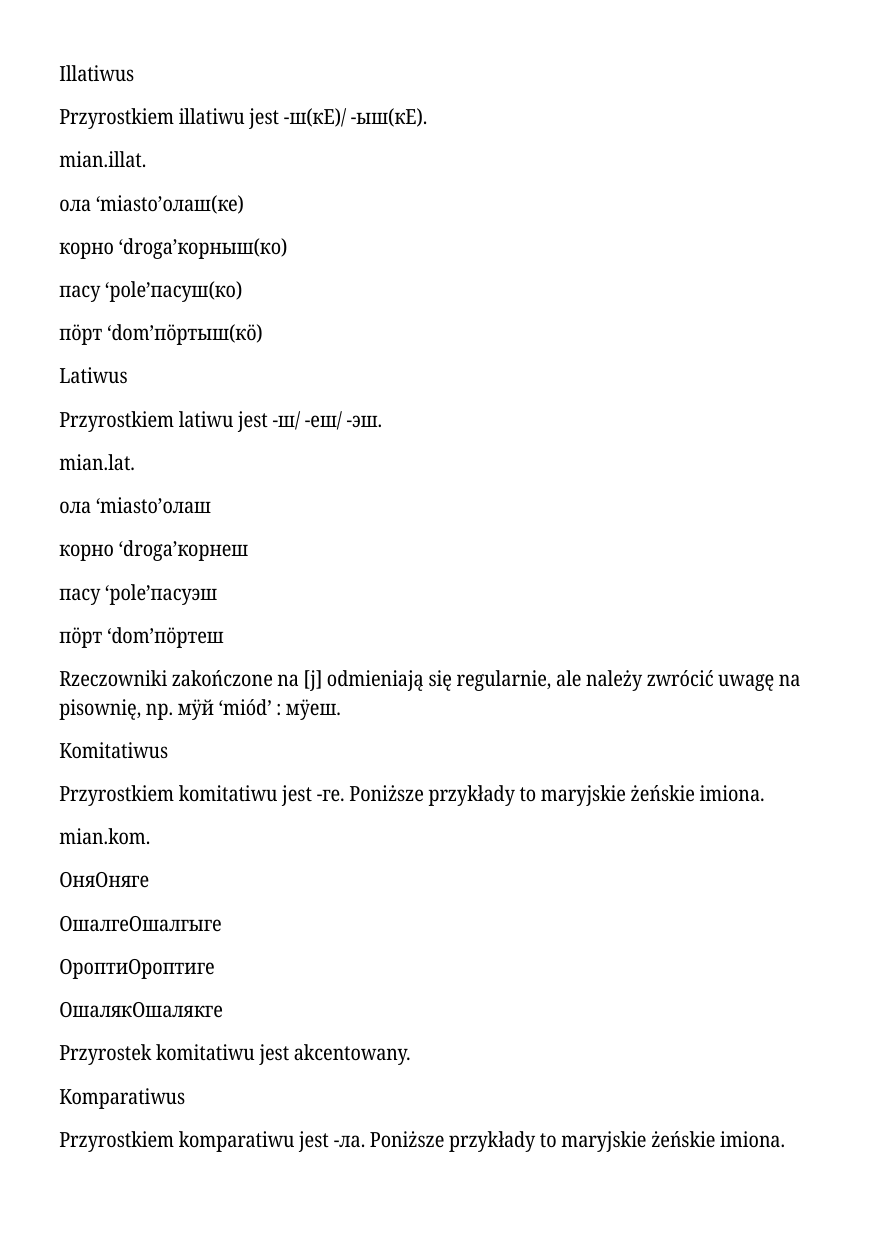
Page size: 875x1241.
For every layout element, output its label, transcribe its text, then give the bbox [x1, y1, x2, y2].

text ОшалякОшалякге [59, 995, 815, 1024]
text Komparatiwus [59, 1082, 815, 1110]
text корно ‘droga’корнеш [59, 534, 815, 563]
text mian.illat. [59, 146, 815, 174]
text Illatiwus [59, 59, 815, 87]
text ОроптиОроптиге [59, 952, 815, 981]
text Przyrostek komitatiwu jest akcentowany. [59, 1038, 815, 1067]
text Latiwus [59, 362, 815, 390]
text mian.kom. [59, 822, 815, 851]
text ола ‘miasto’олаш(ке) [59, 189, 815, 217]
text ола ‘miasto’олаш [59, 491, 815, 520]
text Przyrostkiem komitatiwu jest ‑ге. Poniższe przykłady to maryjskie żeńskie imiona. [59, 779, 815, 808]
text пасу ‘pole’пасуэш [59, 578, 815, 606]
text ОняОняге [59, 866, 815, 894]
text Rzeczowniki zakończone na [j] odmieniają się regularnie, ale należy zwrócić uwagę na pisownię, np. мӱй ‘miód’ : мӱеш. [59, 664, 815, 721]
text Przyrostkiem latiwu jest ‑ш/ ‑еш/ ‑эш. [59, 405, 815, 433]
text Przyrostkiem illatiwu jest ‑ш(кЕ)/ ‑ыш(кЕ). [59, 102, 815, 131]
text Przyrostkiem komparatiwu jest ‑ла. Poniższe przykłady to maryjskie żeńskie imiona. [59, 1125, 815, 1153]
text пӧрт ‘dom’пӧртеш [59, 621, 815, 649]
text пасу ‘pole’пасуш(ко) [59, 275, 815, 304]
text корно ‘droga’корныш(ко) [59, 232, 815, 260]
text mian.lat. [59, 448, 815, 477]
text пӧрт ‘dom’пӧртыш(кӧ) [59, 318, 815, 347]
text Komitatiwus [59, 736, 815, 764]
text ОшалгеОшалгыге [59, 909, 815, 937]
